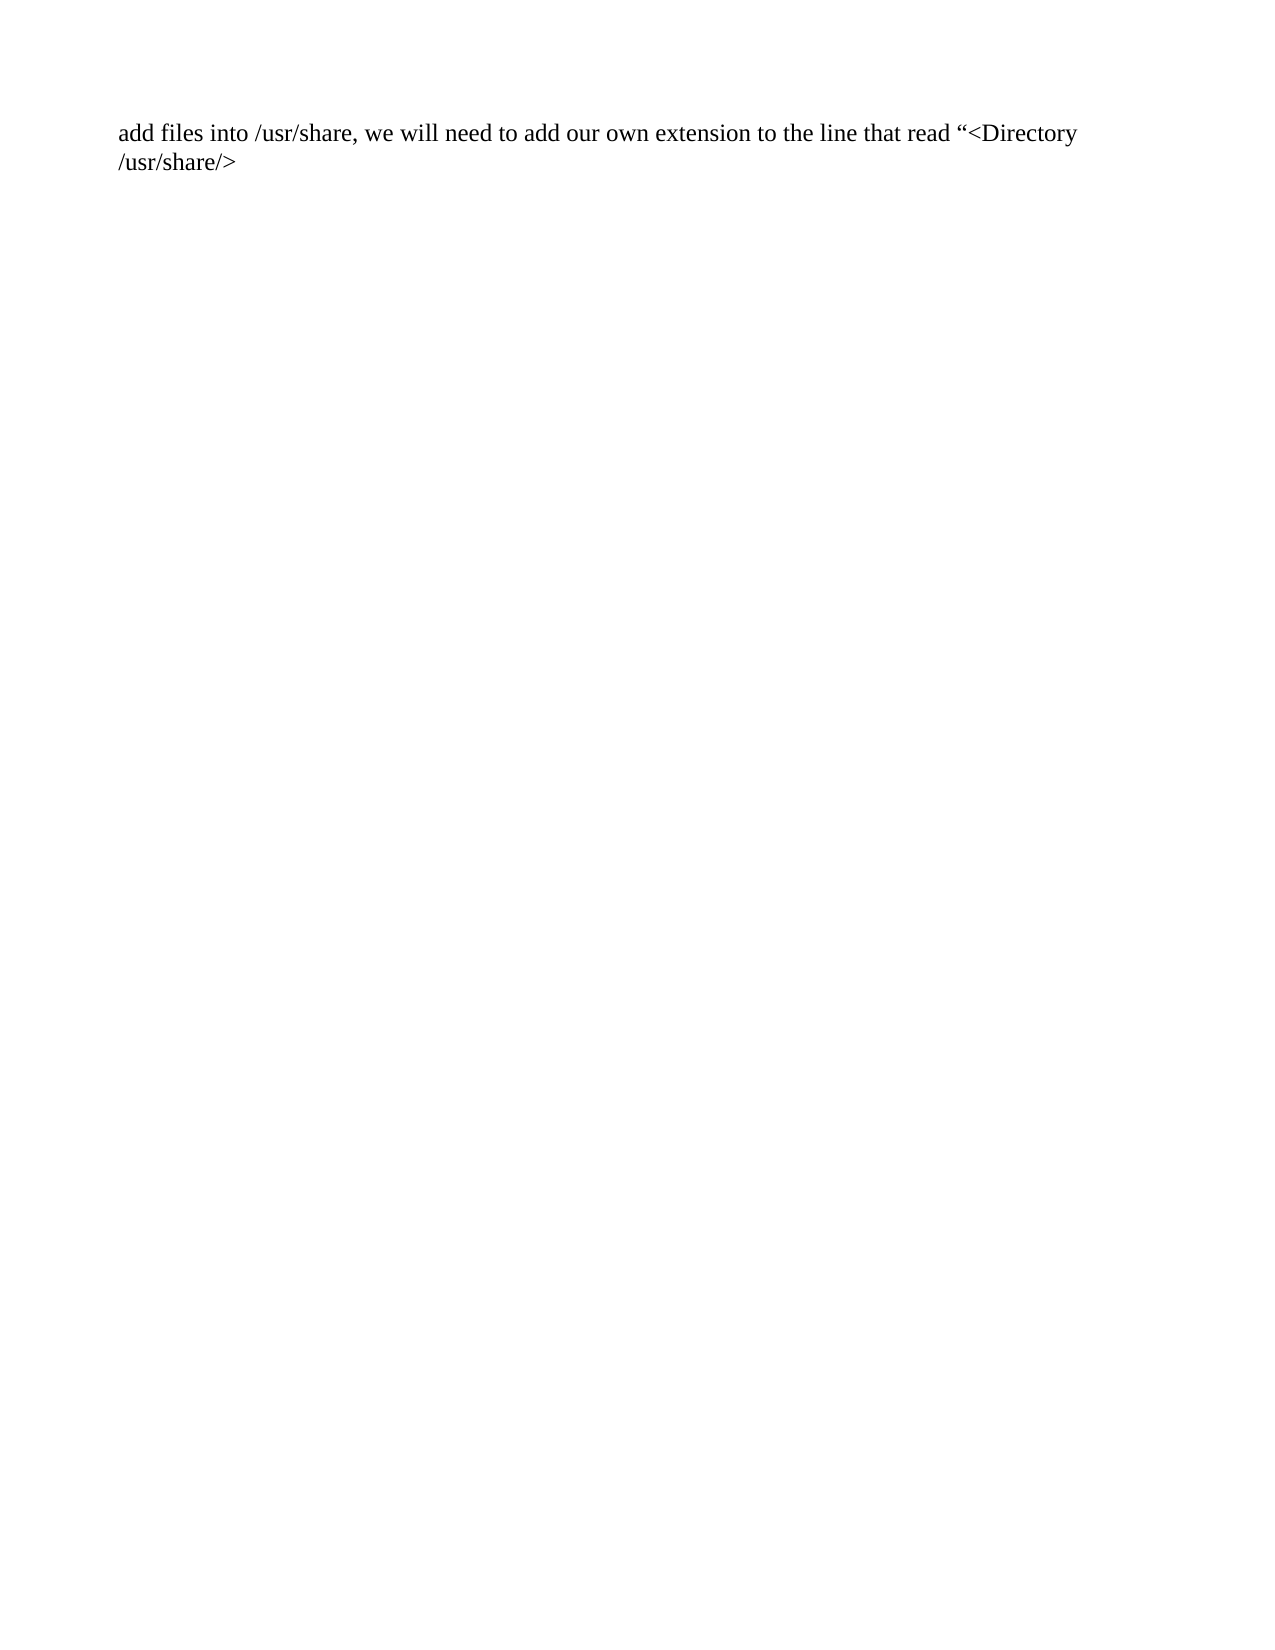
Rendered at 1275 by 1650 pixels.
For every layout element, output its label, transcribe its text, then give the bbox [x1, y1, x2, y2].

text add files into /usr/share, we will need to add our own extension to the line that read “<Directory /usr/share/> [118, 118, 1157, 176]
